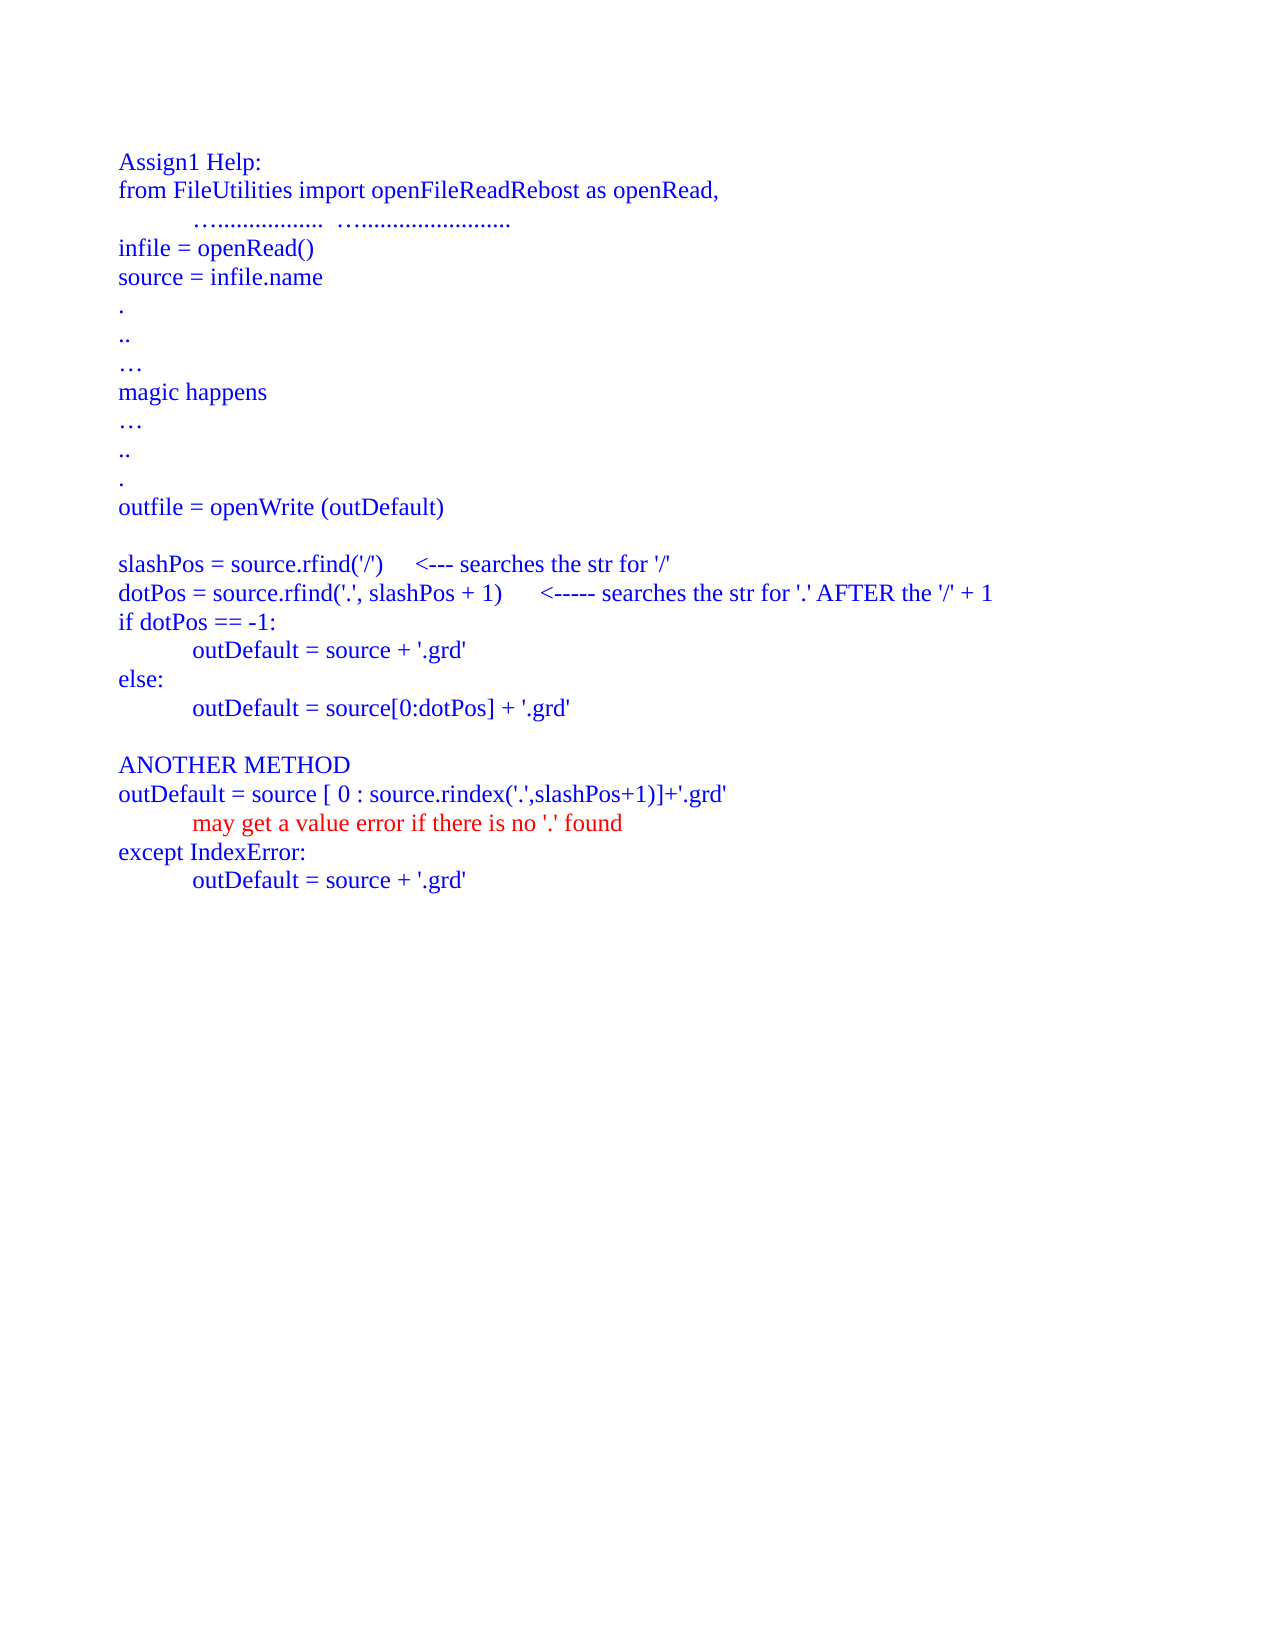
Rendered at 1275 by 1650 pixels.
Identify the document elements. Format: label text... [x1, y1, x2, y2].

text … [118, 406, 1157, 434]
text .. [118, 319, 1157, 348]
text … [118, 348, 1157, 377]
text dotPos = source.rfind('.', slashPos + 1) <----- searches the str for '.' AFTER the '/' + 1 [118, 578, 1157, 607]
text outDefault = source[0:dotPos] + '.grd' [118, 693, 1157, 722]
text . [118, 463, 1157, 492]
text slashPos = source.rfind('/') <--- searches the str for '/' [118, 549, 1157, 578]
text else: [118, 664, 1157, 693]
text magic happens [118, 377, 1157, 406]
text .. [118, 434, 1157, 463]
text ANOTHER METHOD [118, 751, 1157, 779]
text if dotPos == -1: [118, 607, 1157, 636]
text outDefault = source [ 0 : source.rindex('.',slashPos+1)]+'.grd' [118, 779, 1157, 808]
text may get a value error if there is no '.' found [118, 808, 1157, 837]
text outDefault = source + '.grd' [118, 636, 1157, 664]
text infile = openRead() [118, 233, 1157, 262]
text source = infile.name [118, 262, 1157, 291]
text Assign1 Help: from FileUtilities import openFileReadRebost as openRead, [118, 147, 1157, 204]
text except IndexError: [118, 837, 1157, 866]
text …................. …........................ [118, 204, 1157, 233]
text . [118, 291, 1157, 319]
text outDefault = source + '.grd' [118, 866, 1157, 894]
text outfile = openWrite (outDefault) [118, 492, 1157, 521]
